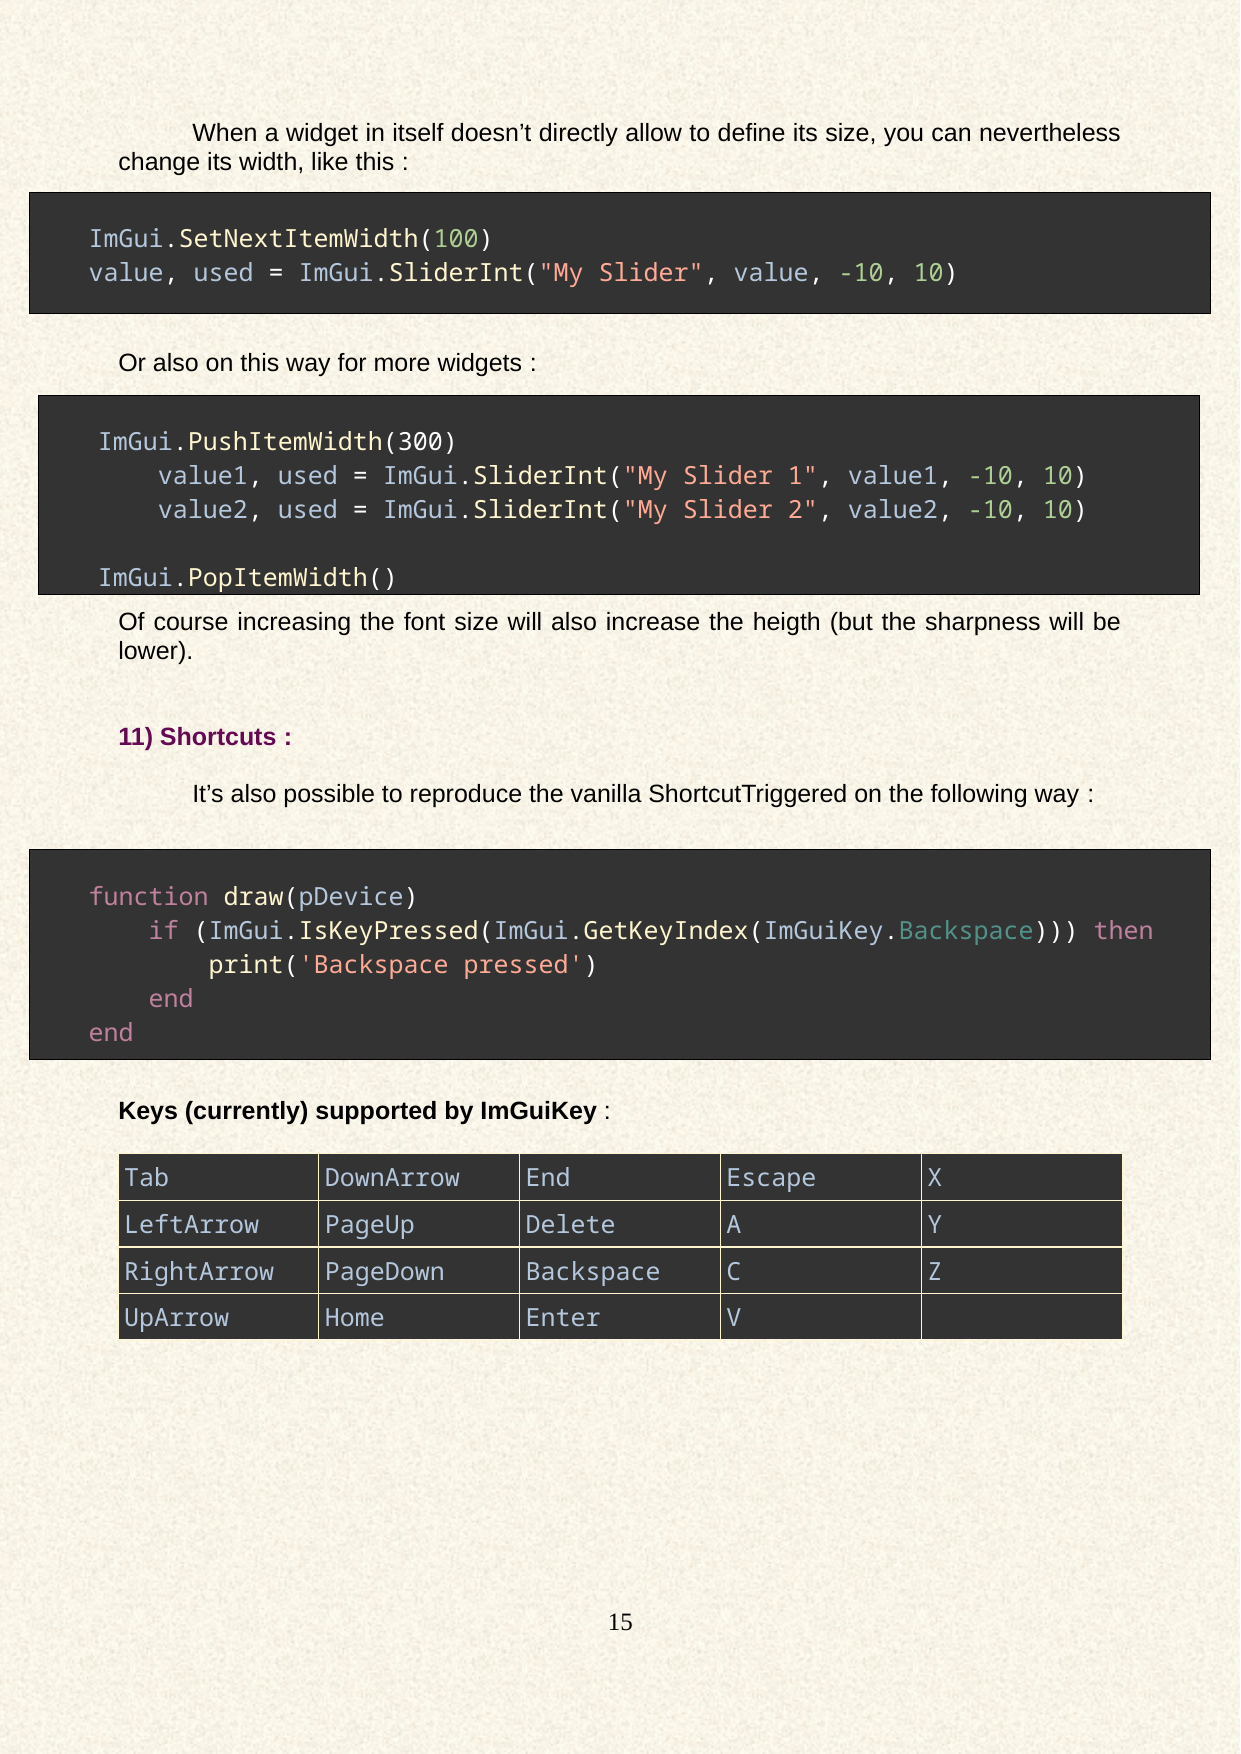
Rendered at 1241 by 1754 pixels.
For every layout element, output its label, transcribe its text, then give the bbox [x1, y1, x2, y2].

table_cell C [721, 1248, 921, 1293]
table_header Escape [721, 1154, 921, 1200]
table_cell PageDown [319, 1248, 519, 1293]
table_header X [922, 1154, 1122, 1200]
table_cell A [721, 1201, 921, 1246]
text Of course increasing the font size will also increase the heigth (but the sharpness will be lower). [118, 607, 1122, 664]
table_cell Home [319, 1294, 519, 1339]
table_header End [520, 1154, 720, 1200]
table_cell Y [922, 1201, 1122, 1246]
table_header Tab [119, 1154, 318, 1200]
table_cell UpArrow [119, 1294, 318, 1339]
text When a widget in itself doesn’t directly allow to define its size, you can nevertheless change its width, like this : [118, 118, 1122, 176]
text It’s also possible to reproduce the vanilla ShortcutTriggered on the following way : [118, 779, 1122, 808]
table_cell [922, 1294, 1122, 1339]
text Keys (currently) supported by ImGuiKey : [118, 1096, 1122, 1124]
table_header DownArrow [319, 1154, 519, 1200]
table_cell RightArrow [119, 1248, 318, 1293]
table_cell Enter [520, 1294, 720, 1339]
table_cell PageUp [319, 1201, 519, 1246]
table_cell Z [922, 1248, 1122, 1293]
table_cell V [721, 1294, 921, 1339]
table_cell Delete [520, 1201, 720, 1246]
text Or also on this way for more widgets : [118, 348, 1122, 377]
table_cell Backspace [520, 1248, 720, 1293]
table_cell LeftArrow [119, 1201, 318, 1246]
picture [0, 0, 1241, 1754]
text 11) Shortcuts : [118, 722, 1122, 751]
